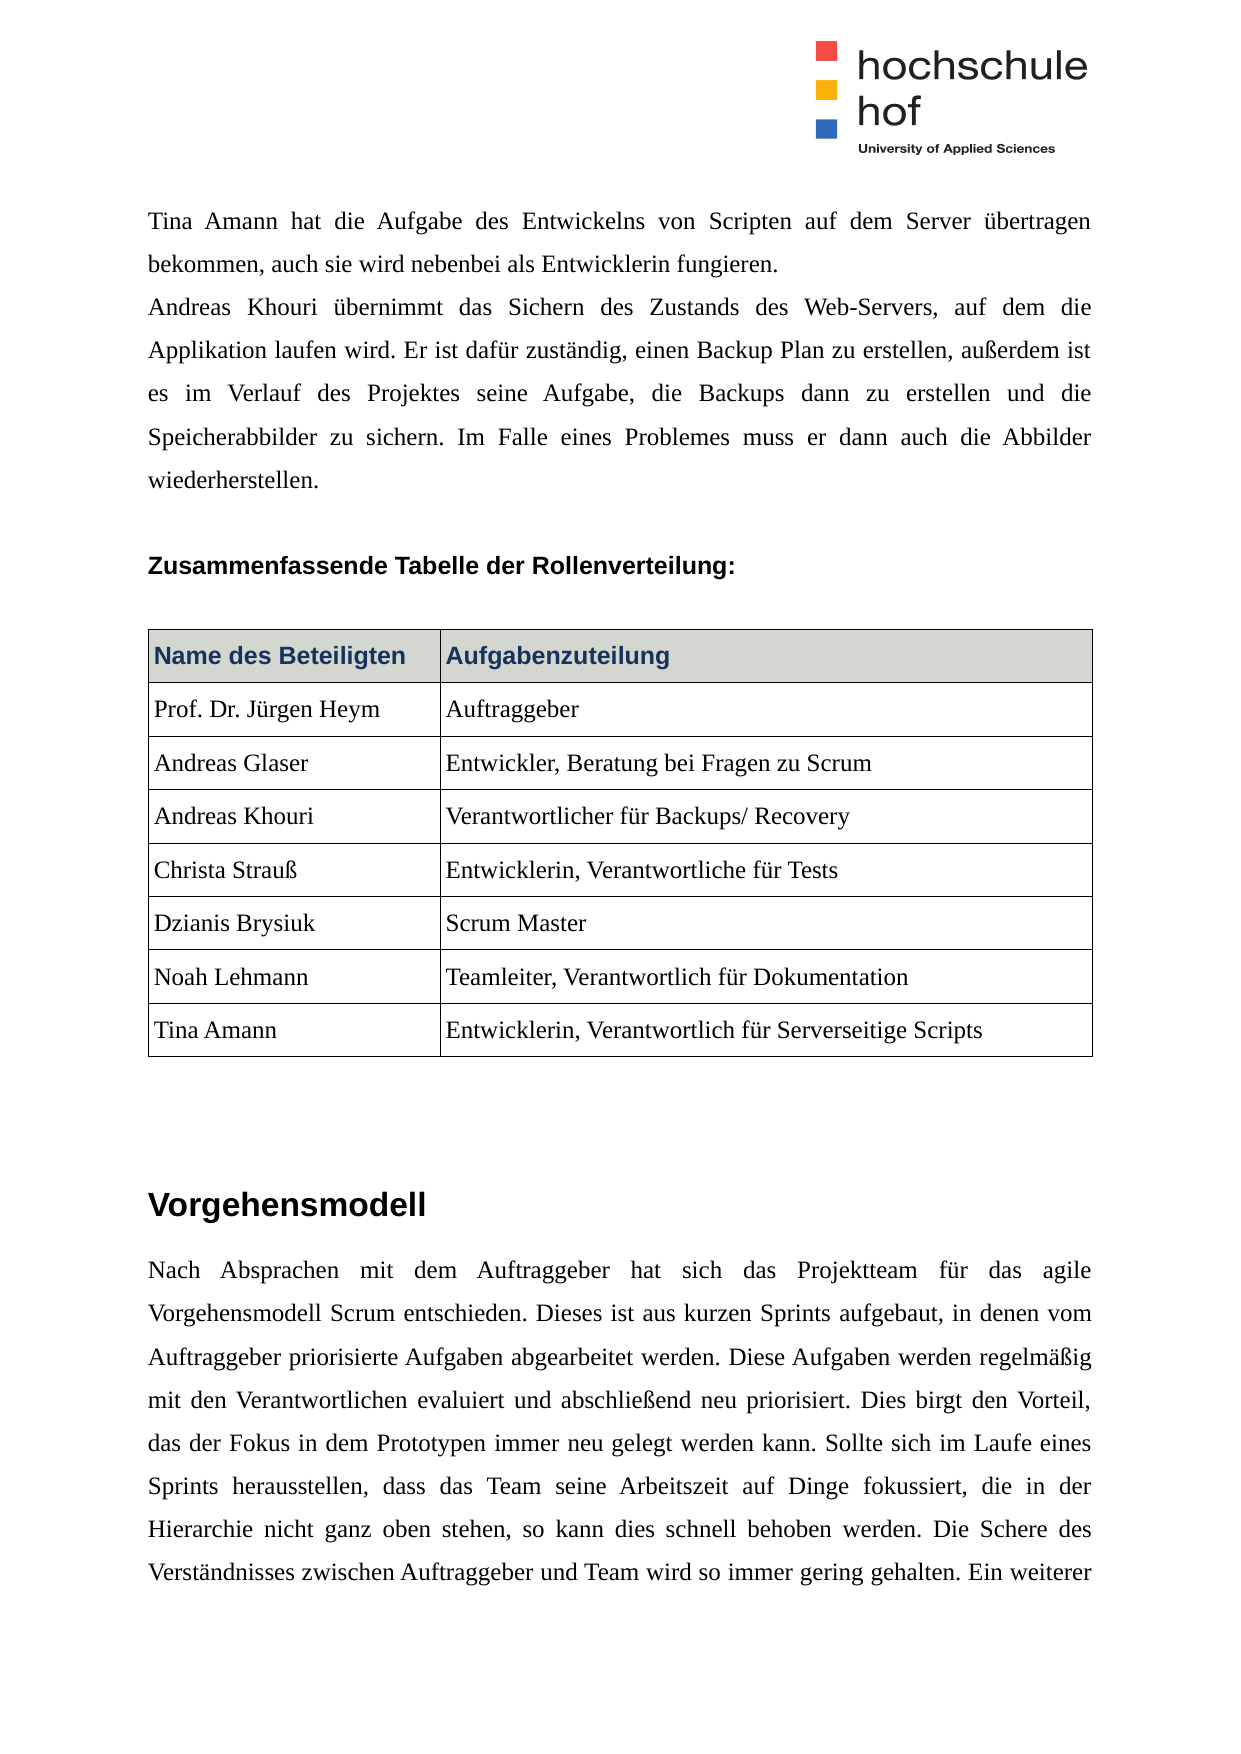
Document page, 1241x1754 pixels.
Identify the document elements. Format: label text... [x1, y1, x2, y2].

table_cell Scrum Master [441, 897, 1092, 949]
text Tina Amann hat die Aufgabe des Entwickelns von Scripten auf dem Server übertragen bekommen, auch sie wird nebenbei als Entwicklerin fungieren. [148, 206, 1092, 278]
table_cell Andreas Glaser [149, 737, 440, 789]
table_cell Entwicklerin, Verantwortliche für Tests [441, 844, 1092, 896]
subtitle Vorgehensmodell [148, 1185, 1092, 1223]
table_cell Prof. Dr. Jürgen Heym [149, 683, 440, 736]
table_cell Verantwortlicher für Backups/ Recovery [441, 790, 1092, 842]
table_cell Noah Lehmann [149, 950, 440, 1003]
table_cell Entwickler, Beratung bei Fragen zu Scrum [441, 737, 1092, 789]
text Zusammenfassende Tabelle der Rollenverteilung: [148, 551, 1092, 580]
table_cell Tina Amann [149, 1004, 440, 1056]
table_cell Auftraggeber [441, 683, 1092, 736]
table_cell Entwicklerin, Verantwortlich für Serverseitige Scripts [441, 1004, 1092, 1056]
text Andreas Khouri übernimmt das Sichern des Zustands des Web-Servers, auf dem die Applikation laufen wird. Er ist dafür zuständig, einen Backup Plan zu erstellen, außerdem ist es im Verlauf des Projektes seine Aufgabe, die Backups dann zu erstellen und die Speicherabbilder zu sichern. Im Falle eines Problemes muss er dann auch die Abbilder wiederherstellen. [148, 292, 1092, 493]
table_cell Teamleiter, Verantwortlich für Dokumentation [441, 950, 1092, 1003]
picture [815, 41, 1087, 155]
table_cell Andreas Khouri [149, 790, 440, 842]
table_cell Dzianis Brysiuk [149, 897, 440, 949]
table_cell Christa Strauß [149, 844, 440, 896]
table_header Name des Beteiligten [149, 630, 440, 682]
text Nach Absprachen mit dem Auftraggeber hat sich das Projektteam für das agile Vorgehensmodell Scrum entschieden. Dieses ist aus kurzen Sprints aufgebaut, in denen vom Auftraggeber priorisierte Aufgaben abgearbeitet werden. Diese Aufgaben werden regelmäßig mit den Verantwortlichen evaluiert und abschließend neu priorisiert. Dies birgt den Vorteil, das der Fokus in dem Prototypen immer neu gelegt werden kann. Sollte sich im Laufe eines Sprints herausstellen, dass das Team seine Arbeitszeit auf Dinge fokussiert, die in der Hierarchie nicht ganz oben stehen, so kann dies schnell behoben werden. Die Schere des Verständnisses zwischen Auftraggeber und Team wird so immer gering gehalten. Ein weiterer [148, 1255, 1092, 1586]
table_header Aufgabenzuteilung [441, 630, 1092, 682]
